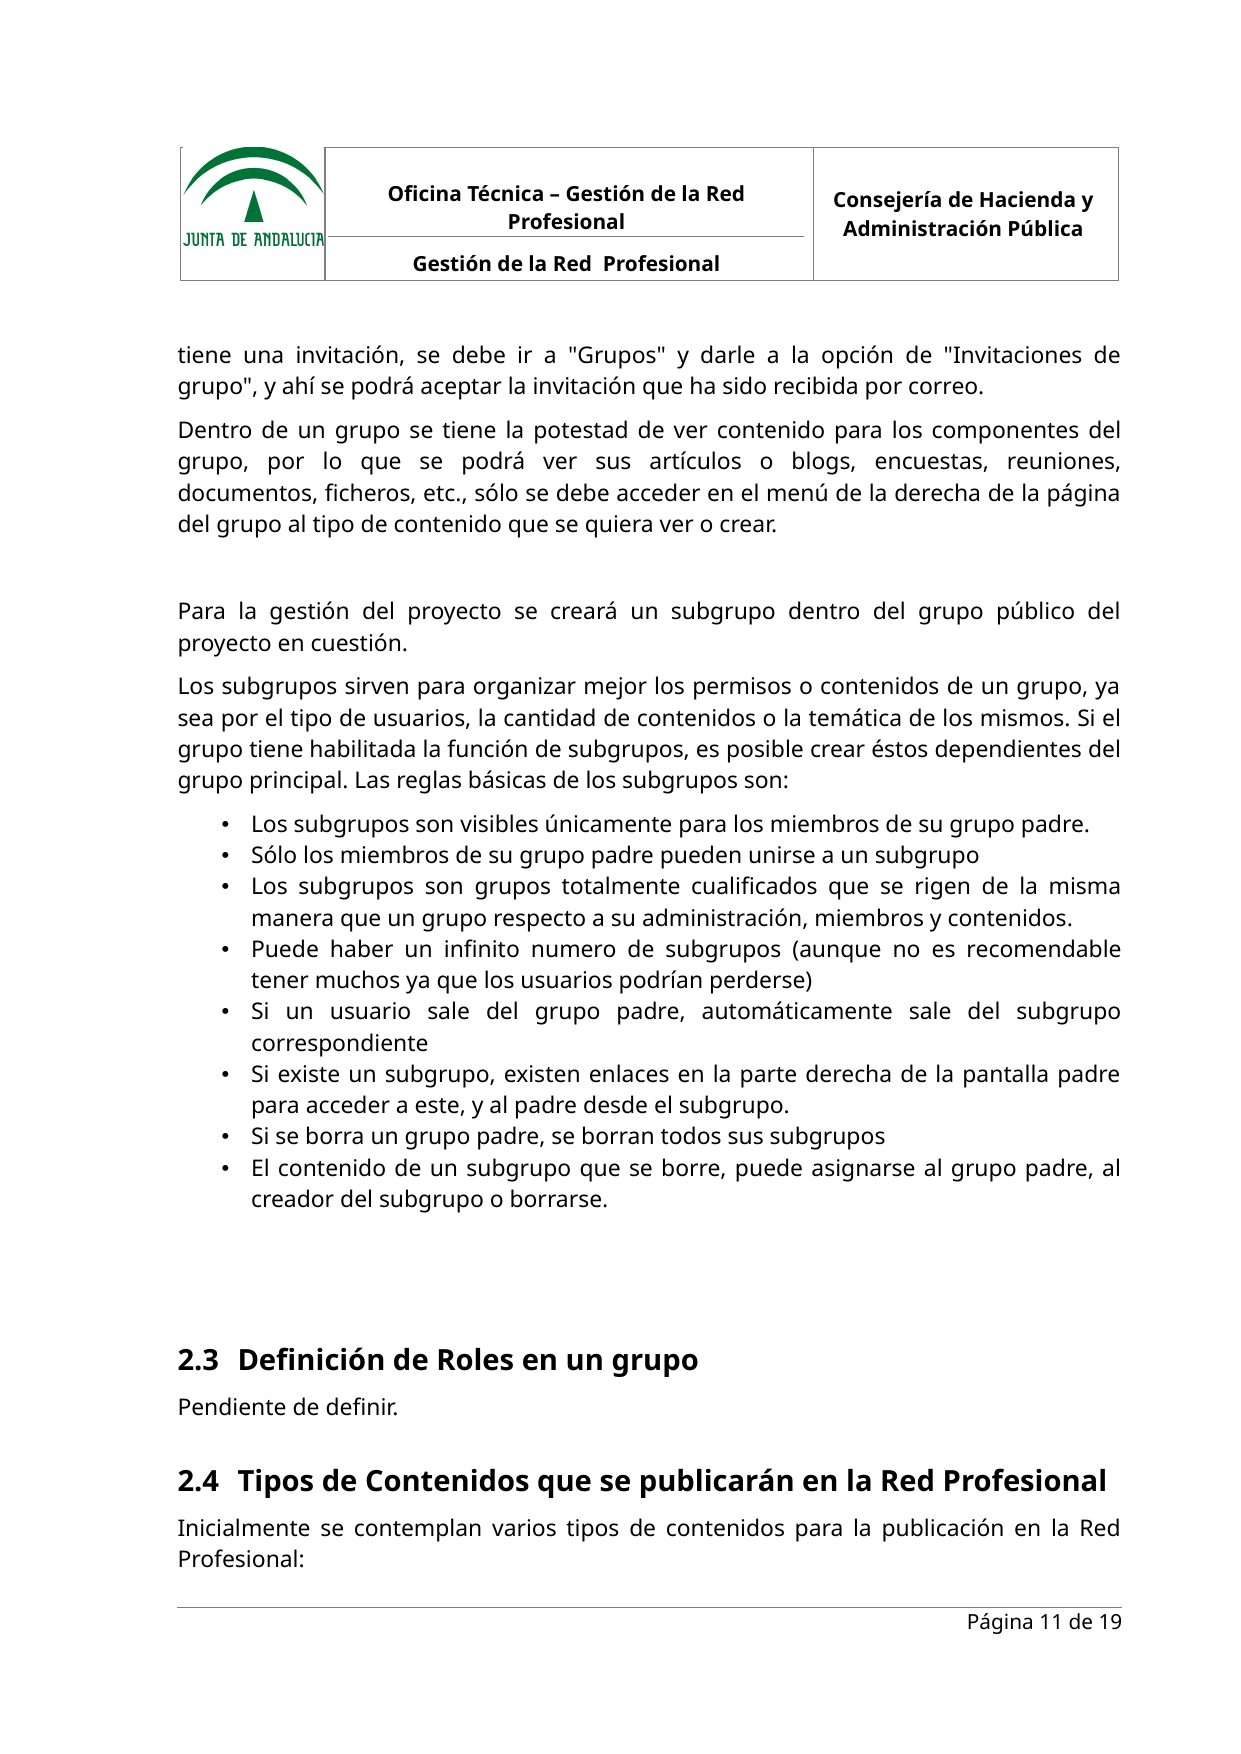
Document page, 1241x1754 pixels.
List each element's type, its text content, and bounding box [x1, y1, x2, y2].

list Los subgrupos son grupos totalmente cualificados que se rigen de la misma manera que un grupo respecto a su administración, miembros y contenidos. [221, 870, 1122, 933]
text Los subgrupos sirven para organizar mejor los permisos o contenidos de un grupo, ya sea por el tipo de usuarios, la cantidad de contenidos o la temática de los mismos. Si el grupo tiene habilitada la función de subgrupos, es posible crear éstos dependientes del grupo principal. Las reglas básicas de los subgrupos son: [177, 670, 1122, 795]
text Para la gestión del proyecto se creará un subgrupo dentro del grupo público del proyecto en cuestión. [177, 595, 1122, 658]
list El contenido de un subgrupo que se borre, puede asignarse al grupo padre, al creador del subgrupo o borrarse. [221, 1151, 1122, 1214]
picture [183, 147, 324, 246]
list Puede haber un infinito numero de subgrupos (aunque no es recomendable tener muchos ya que los usuarios podrían perderse) [221, 933, 1122, 995]
list Sólo los miembros de su grupo padre pueden unirse a un subgrupo [221, 839, 1122, 870]
list Si un usuario sale del grupo padre, automáticamente sale del subgrupo correspondiente [221, 995, 1122, 1058]
subtitle Definición de Roles en un grupo [177, 1339, 1122, 1379]
list Si existe un subgrupo, existen enlaces en la parte derecha de la pantalla padre para acceder a este, y al padre desde el subgrupo. [221, 1058, 1122, 1120]
text Pendiente de definir. [177, 1391, 1122, 1422]
text tiene una invitación, se debe ir a "Grupos" y darle a la opción de "Invitaciones de grupo", y ahí se podrá aceptar la invitación que ha sido recibida por correo. [177, 339, 1122, 401]
text Dentro de un grupo se tiene la potestad de ver contenido para los componentes del grupo, por lo que se podrá ver sus artículos o blogs, encuestas, reuniones, documentos, ficheros, etc., sólo se debe acceder en el menú de la derecha de la página del grupo al tipo de contenido que se quiera ver o crear. [177, 414, 1122, 539]
list Los subgrupos son visibles únicamente para los miembros de su grupo padre. [221, 808, 1122, 839]
text Inicialmente se contemplan varios tipos de contenidos para la publicación en la Red Profesional: [177, 1512, 1122, 1574]
list Si se borra un grupo padre, se borran todos sus subgrupos [221, 1120, 1122, 1151]
subtitle Tipos de Contenidos que se publicarán en la Red Profesional [177, 1460, 1122, 1499]
